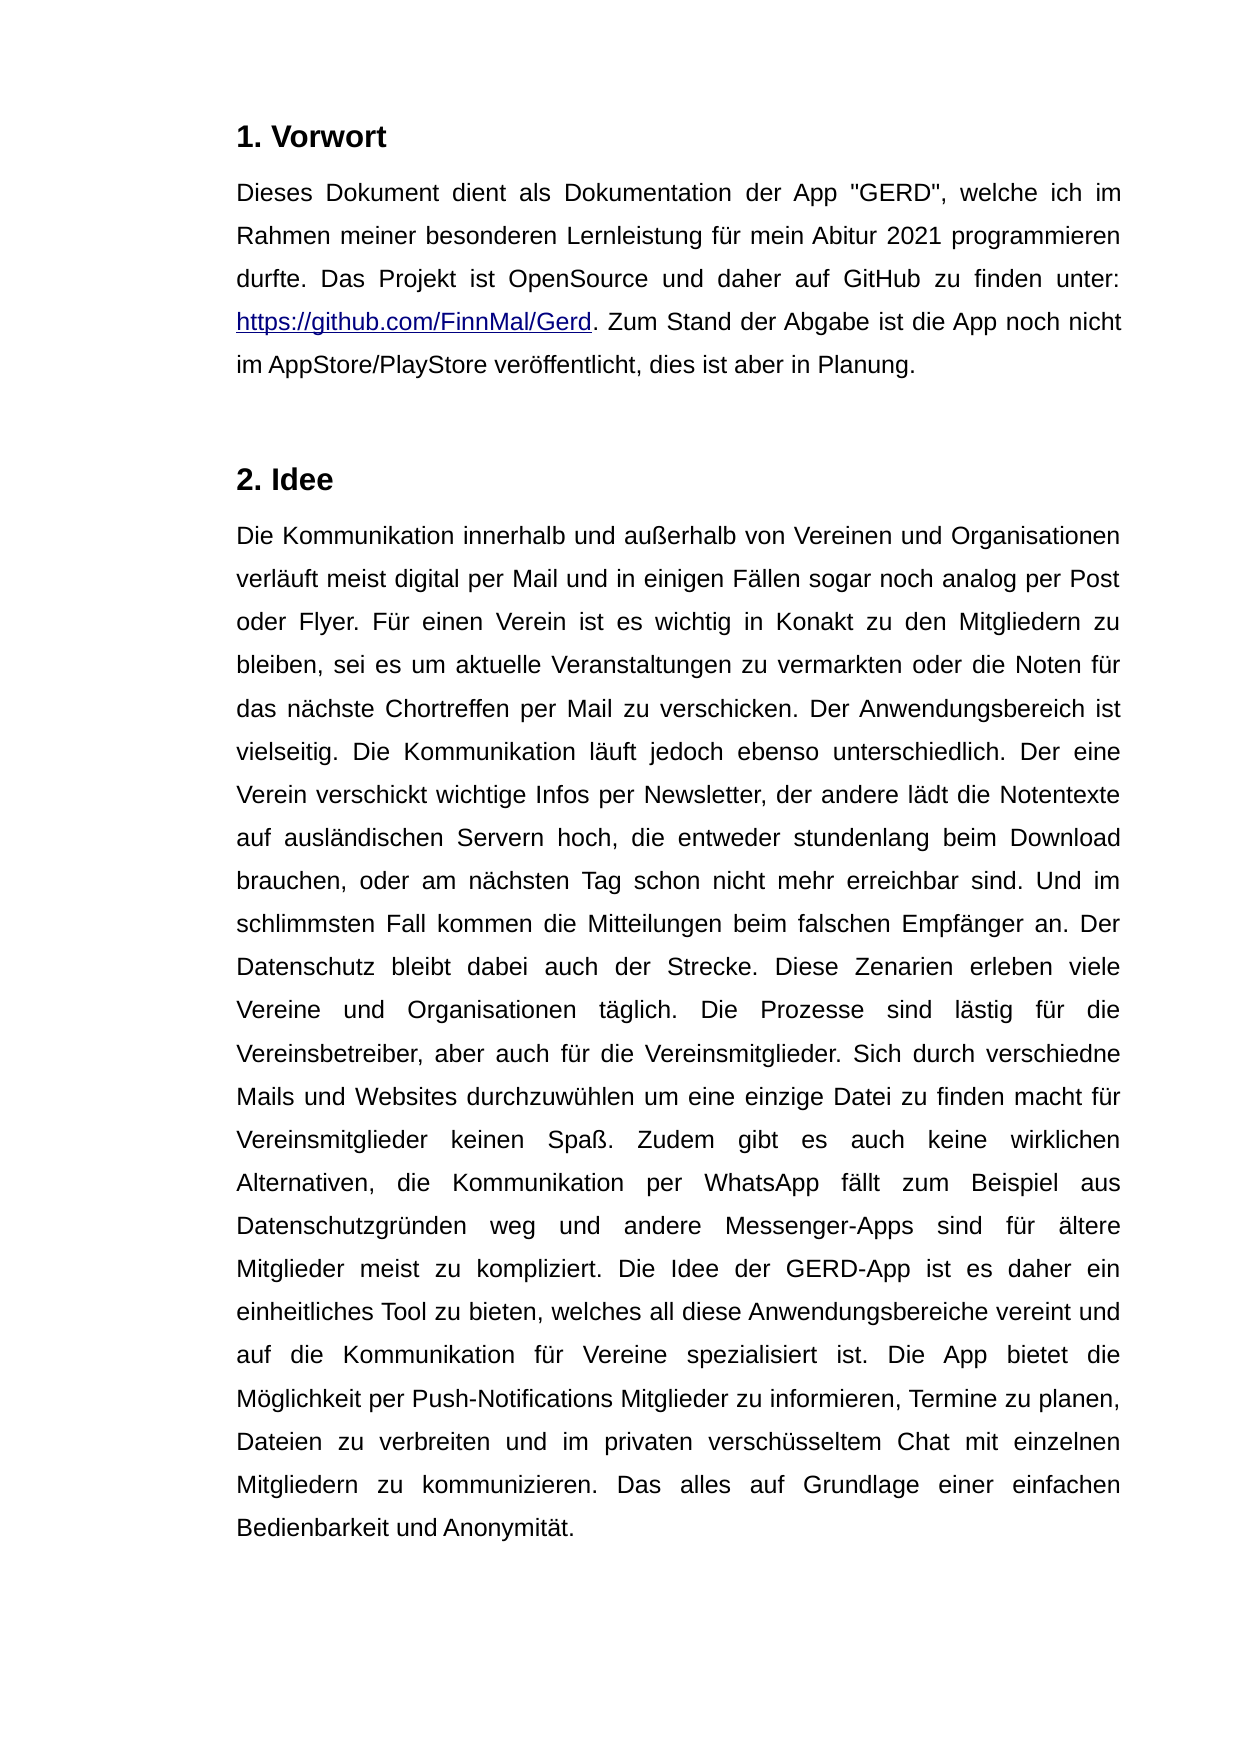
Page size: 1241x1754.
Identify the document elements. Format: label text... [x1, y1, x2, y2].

text Dieses Dokument dient als Dokumentation der App "GERD", welche ich im Rahmen meiner besonderen Lernleistung für mein Abitur 2021 programmieren durfte. Das Projekt ist OpenSource und daher auf GitHub zu finden unter: https://github.com/FinnMal/Gerd. Zum Stand der Abgabe ist die App noch nicht im AppStore/PlayStore veröffentlicht, dies ist aber in Planung. [236, 178, 1122, 379]
subtitle 2. Idee [236, 461, 1122, 497]
text Die Kommunikation innerhalb und außerhalb von Vereinen und Organisationen verläuft meist digital per Mail und in einigen Fällen sogar noch analog per Post oder Flyer. Für einen Verein ist es wichtig in Konakt zu den Mitgliedern zu bleiben, sei es um aktuelle Veranstaltungen zu vermarkten oder die Noten für das nächste Chortreffen per Mail zu verschicken. Der Anwendungsbereich ist vielseitig. Die Kommunikation läuft jedoch ebenso unterschiedlich. Der eine Verein verschickt wichtige Infos per Newsletter, der andere lädt die Notentexte auf ausländischen Servern hoch, die entweder stundenlang beim Download brauchen, oder am nächsten Tag schon nicht mehr erreichbar sind. Und im schlimmsten Fall kommen die Mitteilungen beim falschen Empfänger an. Der Datenschutz bleibt dabei auch der Strecke. Diese Zenarien erleben viele Vereine und Organisationen täglich. Die Prozesse sind lästig für die Vereinsbetreiber, aber auch für die Vereinsmitglieder. Sich durch verschiedne Mails und Websites durchzuwühlen um eine einzige Datei zu finden macht für Vereinsmitglieder keinen Spaß. Zudem gibt es auch keine wirklichen Alternativen, die Kommunikation per WhatsApp fällt zum Beispiel aus Datenschutzgründen weg und andere Messenger-Apps sind für ältere Mitglieder meist zu kompliziert. Die Idee der GERD-App ist es daher ein einheitliches Tool zu bieten, welches all diese Anwendungsbereiche vereint und auf die Kommunikation für Vereine spezialisiert ist. Die App bietet die Möglichkeit per Push-Notifications Mitglieder zu informieren, Termine zu planen, Dateien zu verbreiten und im privaten verschüsseltem Chat mit einzelnen Mitgliedern zu kommunizieren. Das alles auf Grundlage einer einfachen Bedienbarkeit und Anonymität. [236, 521, 1122, 1542]
subtitle 1. Vorwort [236, 118, 1122, 154]
